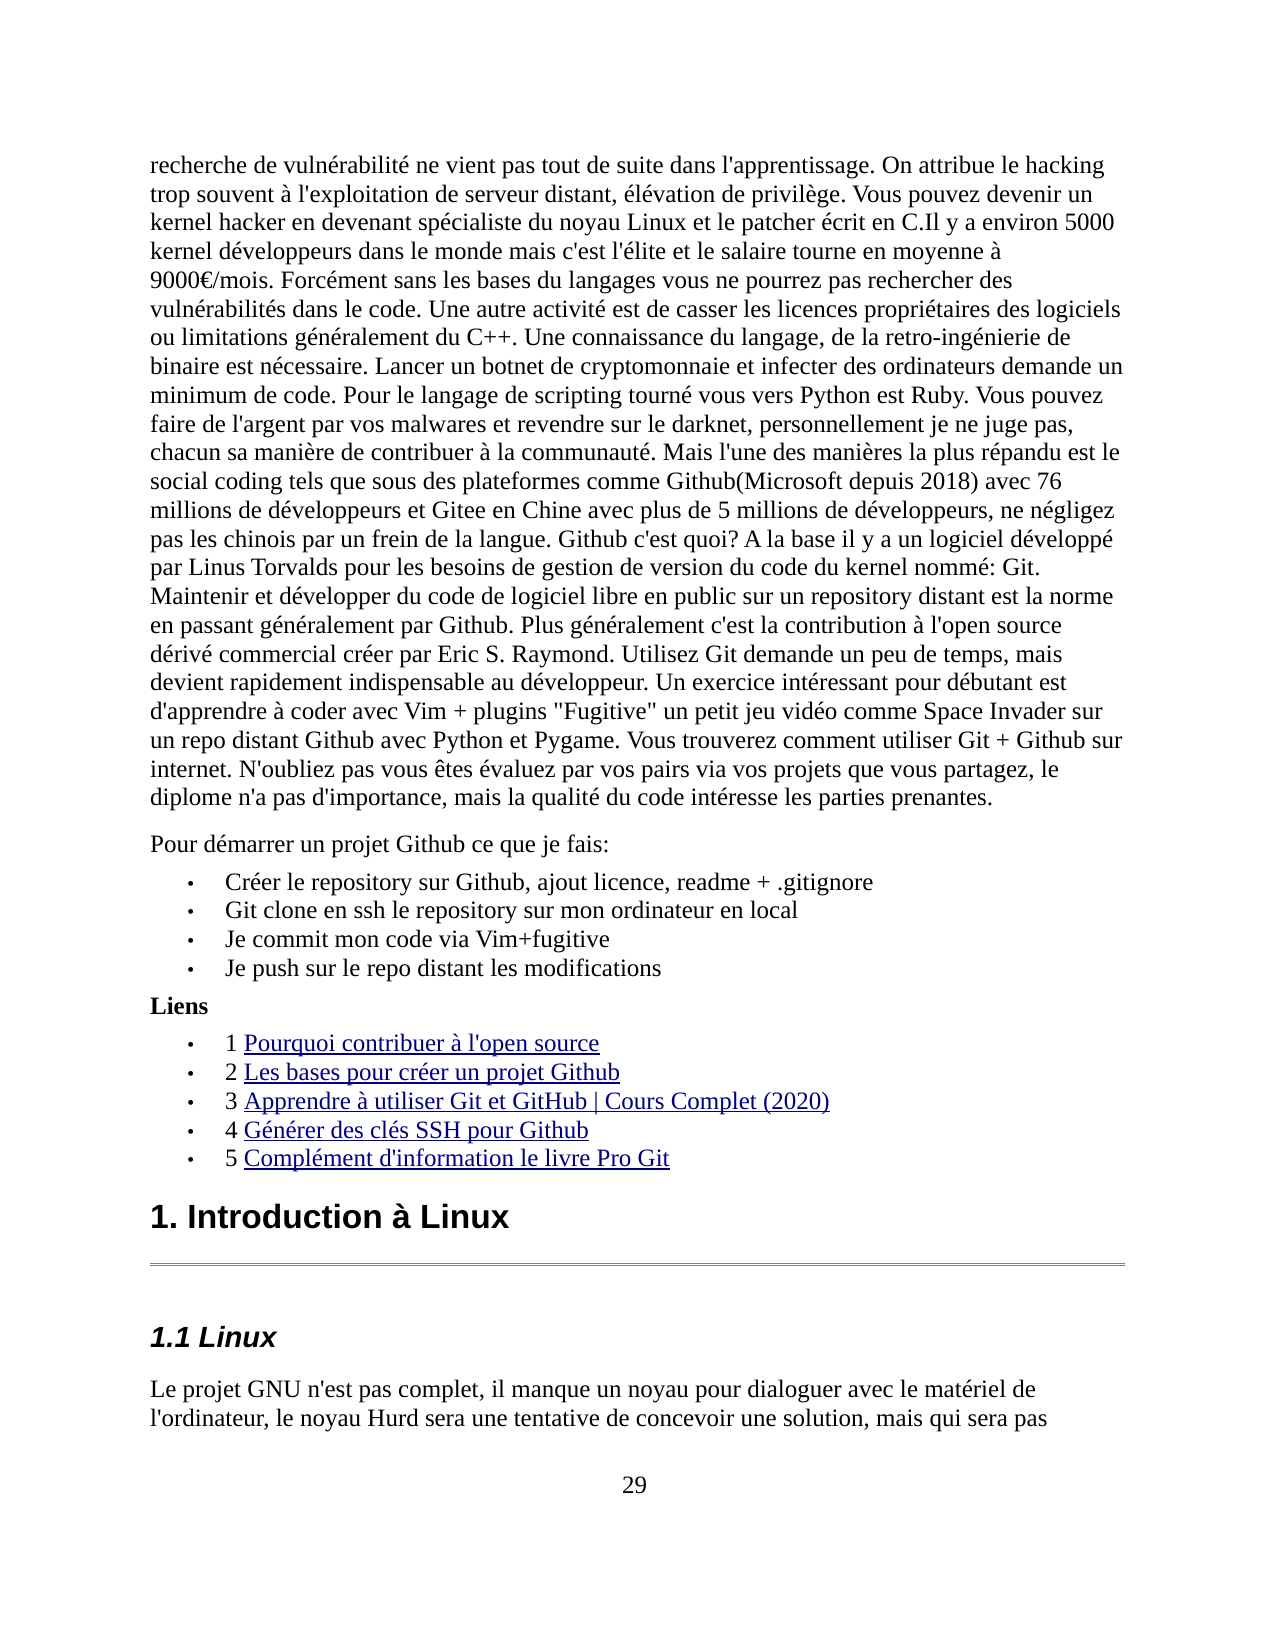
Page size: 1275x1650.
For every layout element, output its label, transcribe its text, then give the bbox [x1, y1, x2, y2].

list 5 Complément d'information le livre Pro Git [187, 1143, 1125, 1172]
text Liens [150, 991, 1125, 1019]
list Créer le repository sur Github, ajout licence, readme + .gitignore [187, 867, 1125, 896]
text Le projet GNU n'est pas complet, il manque un noyau pour dialoguer avec le matériel de l'ordinateur, le noyau Hurd sera une tentative de concevoir une solution, mais qui sera pas [150, 1374, 1125, 1432]
text recherche de vulnérabilité ne vient pas tout de suite dans l'apprentissage. On attribue le hacking trop souvent à l'exploitation de serveur distant, élévation de privilège. Vous pouvez devenir un kernel hacker en devenant spécialiste du noyau Linux et le patcher écrit en C.Il y a environ 5000 kernel développeurs dans le monde mais c'est l'élite et le salaire tourne en moyenne à 9000€/mois. Forcément sans les bases du langages vous ne pourrez pas rechercher des vulnérabilités dans le code. Une autre activité est de casser les licences propriétaires des logiciels ou limitations généralement du C++. Une connaissance du langage, de la retro-ingénierie de binaire est nécessaire. Lancer un botnet de cryptomonnaie et infecter des ordinateurs demande un minimum de code. Pour le langage de scripting tourné vous vers Python est Ruby. Vous pouvez faire de l'argent par vos malwares et revendre sur le darknet, personnellement je ne juge pas, chacun sa manière de contribuer à la communauté. Mais l'une des manières la plus répandu est le social coding tels que sous des plateformes comme Github(Microsoft depuis 2018) avec 76 millions de développeurs et Gitee en Chine avec plus de 5 millions de développeurs, ne négligez pas les chinois par un frein de la langue. Github c'est quoi? A la base il y a un logiciel développé par Linus Torvalds pour les besoins de gestion de version du code du kernel nommé: Git. Maintenir et développer du code de logiciel libre en public sur un repository distant est la norme en passant généralement par Github. Plus généralement c'est la contribution à l'open source dérivé commercial créer par Eric S. Raymond. Utilisez Git demande un peu de temps, mais devient rapidement indispensable au développeur. Un exercice intéressant pour débutant est d'apprendre à coder avec Vim + plugins "Fugitive" un petit jeu vidéo comme Space Invader sur un repo distant Github avec Python et Pygame. Vous trouverez comment utiliser Git + Github sur internet. N'oubliez pas vous êtes évaluez par vos pairs via vos projets que vous partagez, le diplome n'a pas d'importance, mais la qualité du code intéresse les parties prenantes. [150, 150, 1125, 811]
list Je push sur le repo distant les modifications [187, 953, 1125, 982]
list Git clone en ssh le repository sur mon ordinateur en local [187, 896, 1125, 924]
list 2 Les bases pour créer un projet Github [187, 1057, 1125, 1086]
list Je commit mon code via Vim+fugitive [187, 924, 1125, 953]
list 3 Apprendre à utiliser Git et GitHub | Cours Complet (2020) [187, 1086, 1125, 1115]
subtitle 1.1 Linux [150, 1319, 1125, 1353]
list 4 Générer des clés SSH pour Github [187, 1115, 1125, 1143]
list 1 Pourquoi contribuer à l'open source [187, 1028, 1125, 1057]
text Pour démarrer un projet Github ce que je fais: [150, 829, 1125, 858]
subtitle 1. Introduction à Linux [150, 1197, 1125, 1236]
